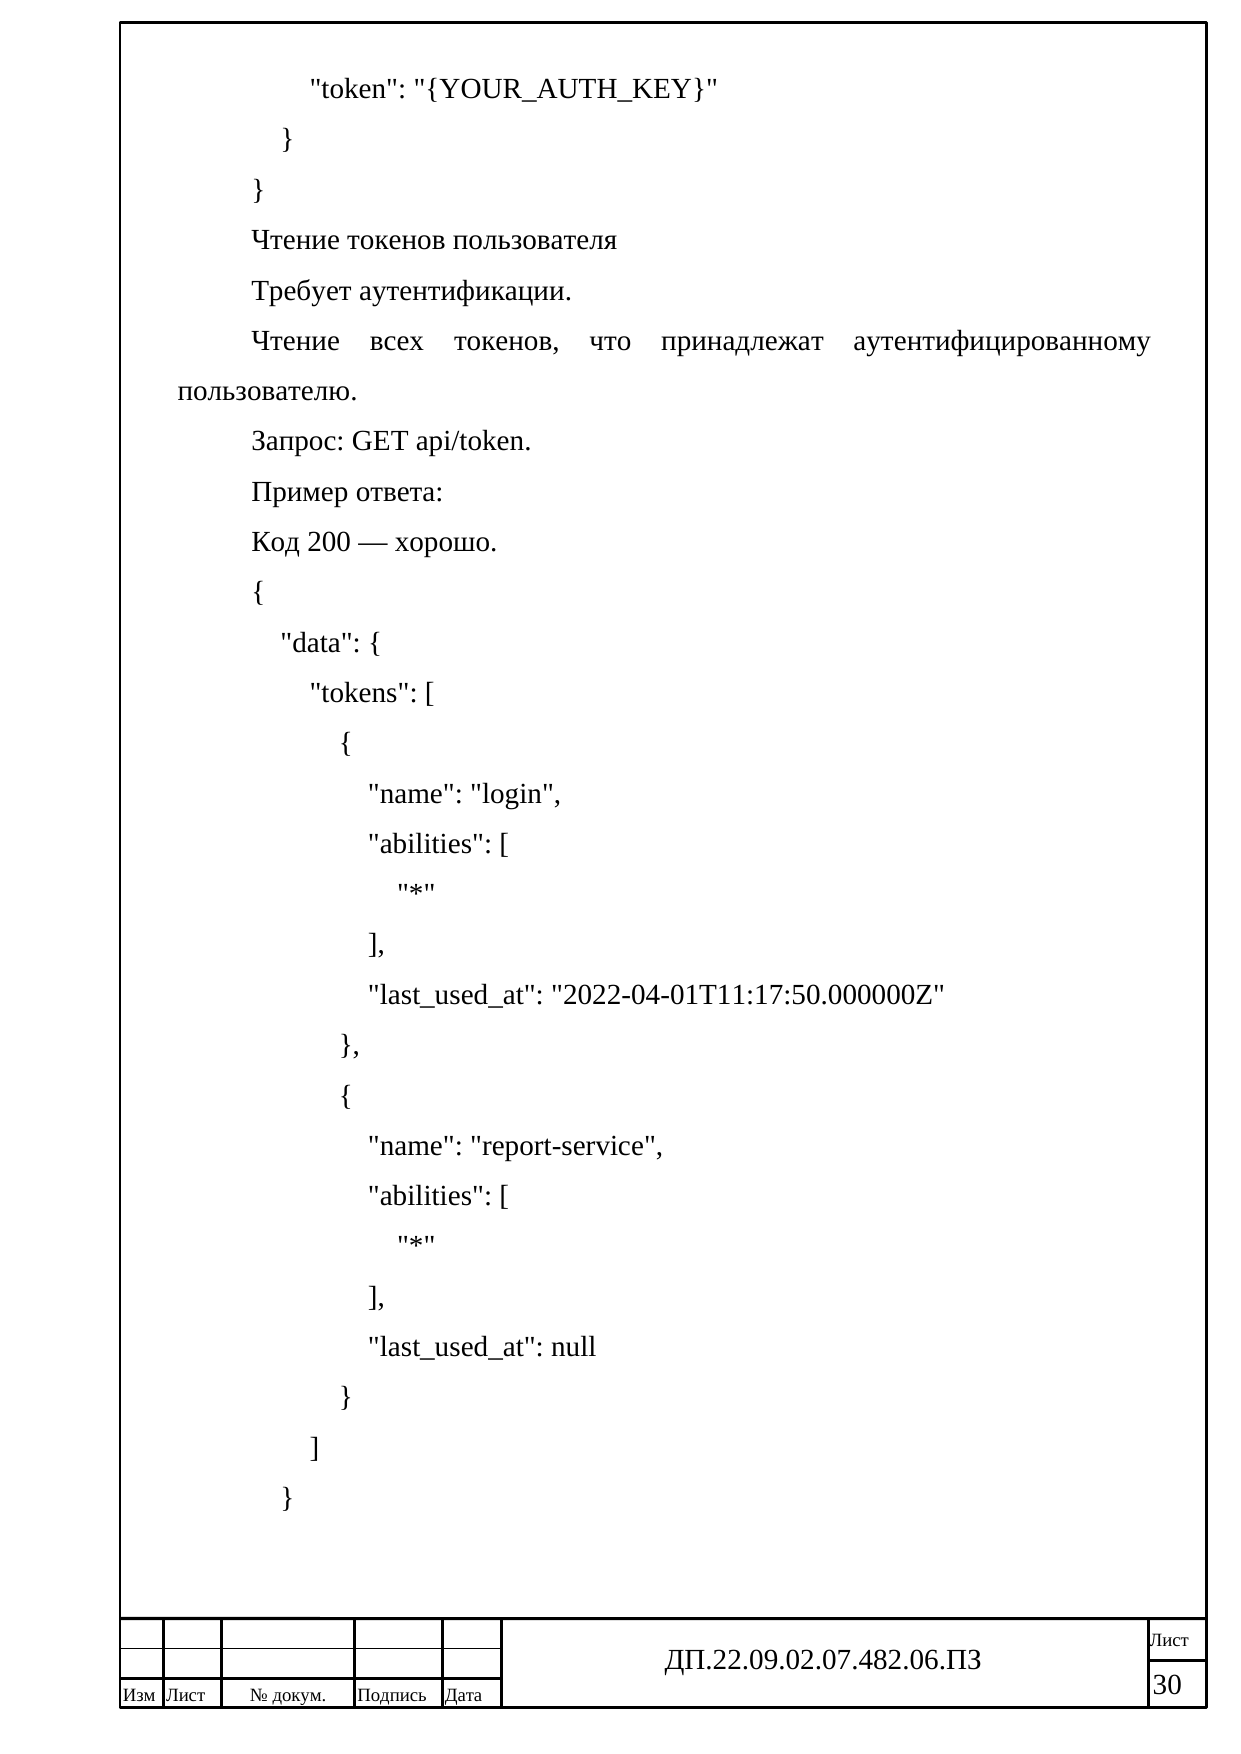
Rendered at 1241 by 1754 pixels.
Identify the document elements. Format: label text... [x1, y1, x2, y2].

text "name": "login", [177, 776, 1152, 809]
text "last_used_at": "2022-04-01T11:17:50.000000Z" [177, 977, 1152, 1011]
text { [177, 725, 1152, 759]
text "token": "{YOUR_AUTH_KEY}" [177, 71, 1152, 105]
text ], [177, 927, 1152, 960]
text "*" [177, 1228, 1152, 1262]
text } [177, 172, 1152, 206]
text ], [177, 1279, 1152, 1312]
text } [177, 122, 1152, 155]
text { [177, 574, 1152, 608]
text } [177, 1379, 1152, 1413]
text Чтение всех токенов, что принадлежат аутентифицированному пользователю. [177, 323, 1152, 407]
text } [177, 1480, 1152, 1514]
text "tokens": [ [177, 675, 1152, 709]
text "abilities": [ [177, 826, 1152, 859]
text Запрос: GET api/token. [177, 423, 1152, 457]
text "abilities": [ [177, 1178, 1152, 1212]
text "*" [177, 876, 1152, 910]
text Требует аутентификации. [177, 273, 1152, 306]
text "name": "report-service", [177, 1128, 1152, 1161]
text { [177, 1078, 1152, 1111]
text "last_used_at": null [177, 1329, 1152, 1363]
text Пример ответа: [177, 474, 1152, 507]
text Код 200 — хорошо. [177, 524, 1152, 558]
text }, [177, 1027, 1152, 1061]
text ] [177, 1430, 1152, 1463]
subtitle Чтение токенов пользователя [251, 222, 1152, 256]
text "data": { [177, 625, 1152, 658]
